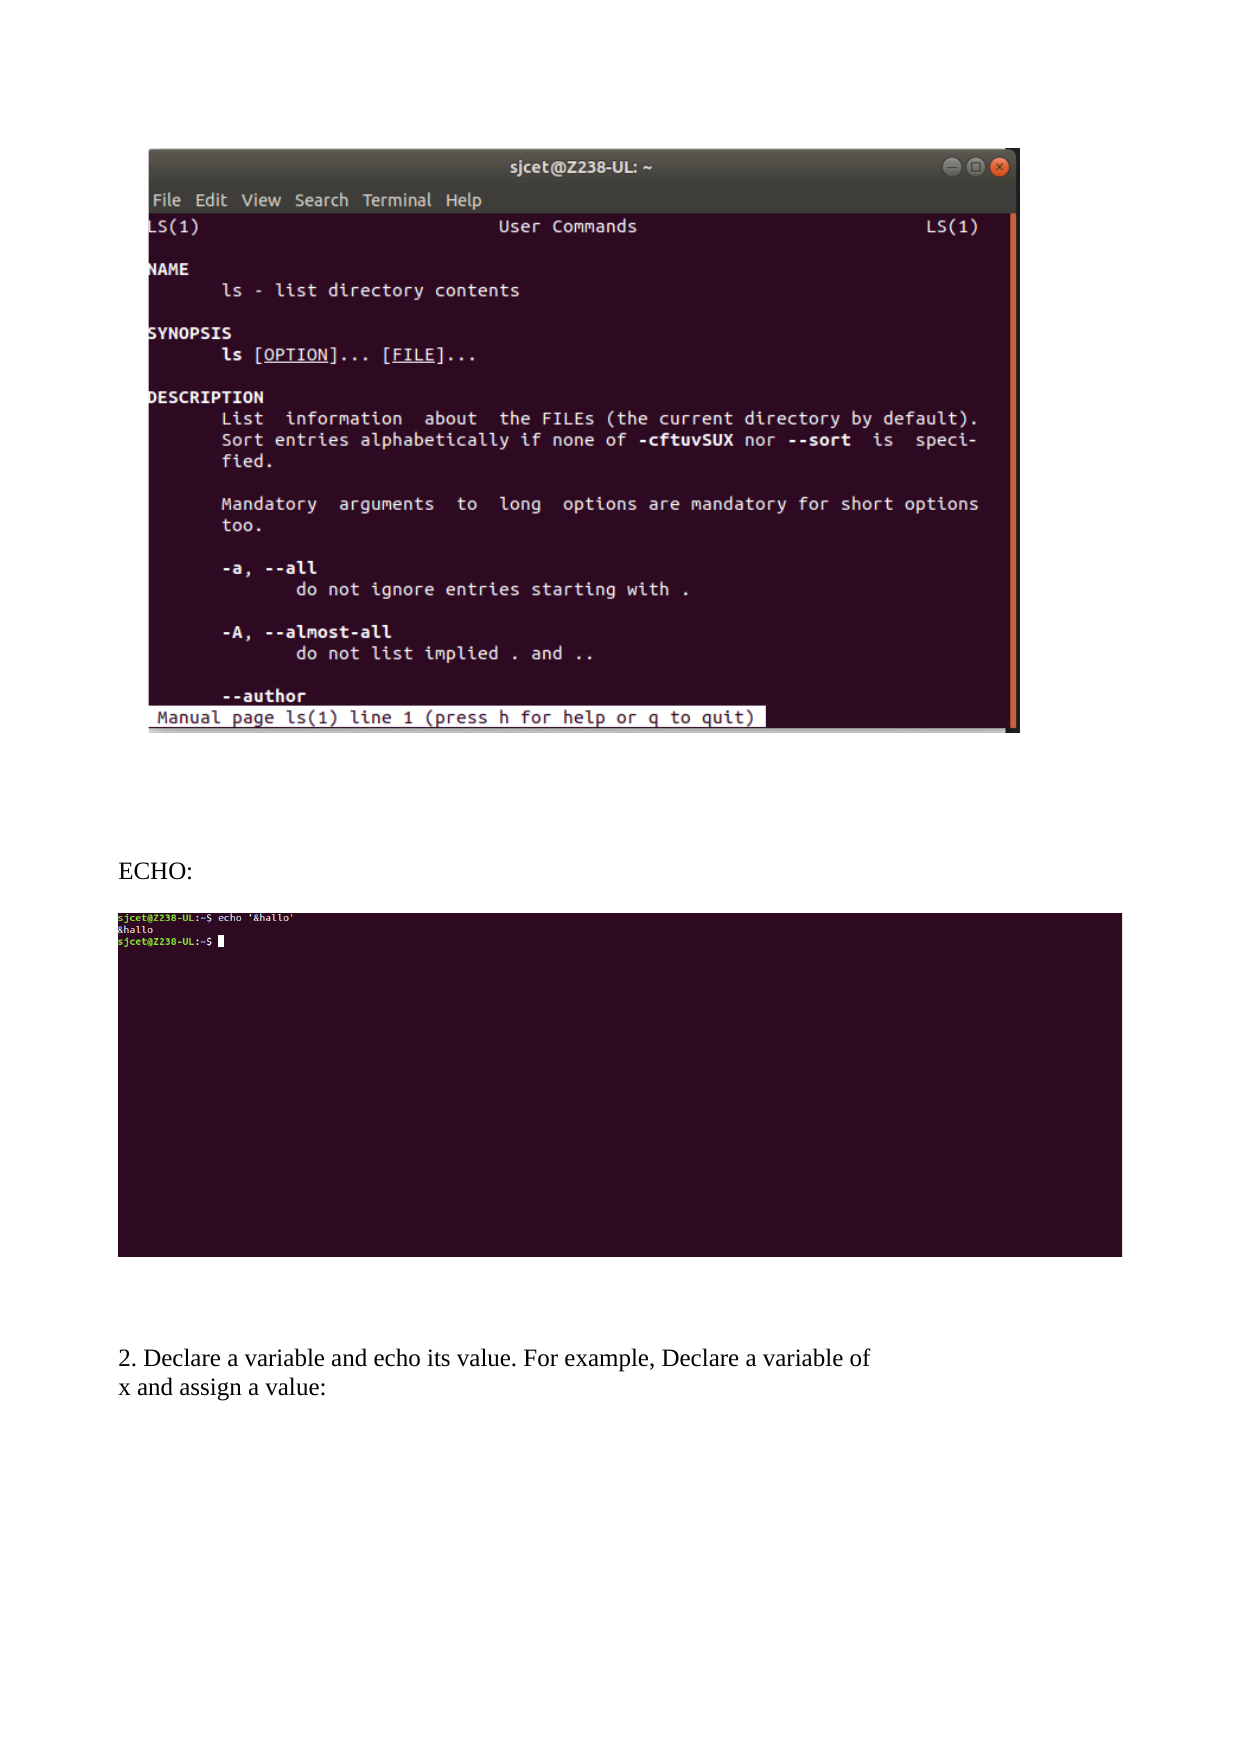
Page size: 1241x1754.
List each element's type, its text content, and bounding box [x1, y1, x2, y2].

text ECHO: [118, 856, 1122, 885]
text 2. Declare a variable and echo its value. For example, Declare a variable of [118, 1343, 1122, 1372]
picture [118, 913, 1123, 1257]
picture [148, 148, 1020, 733]
text x and assign a value: [118, 1372, 1122, 1401]
